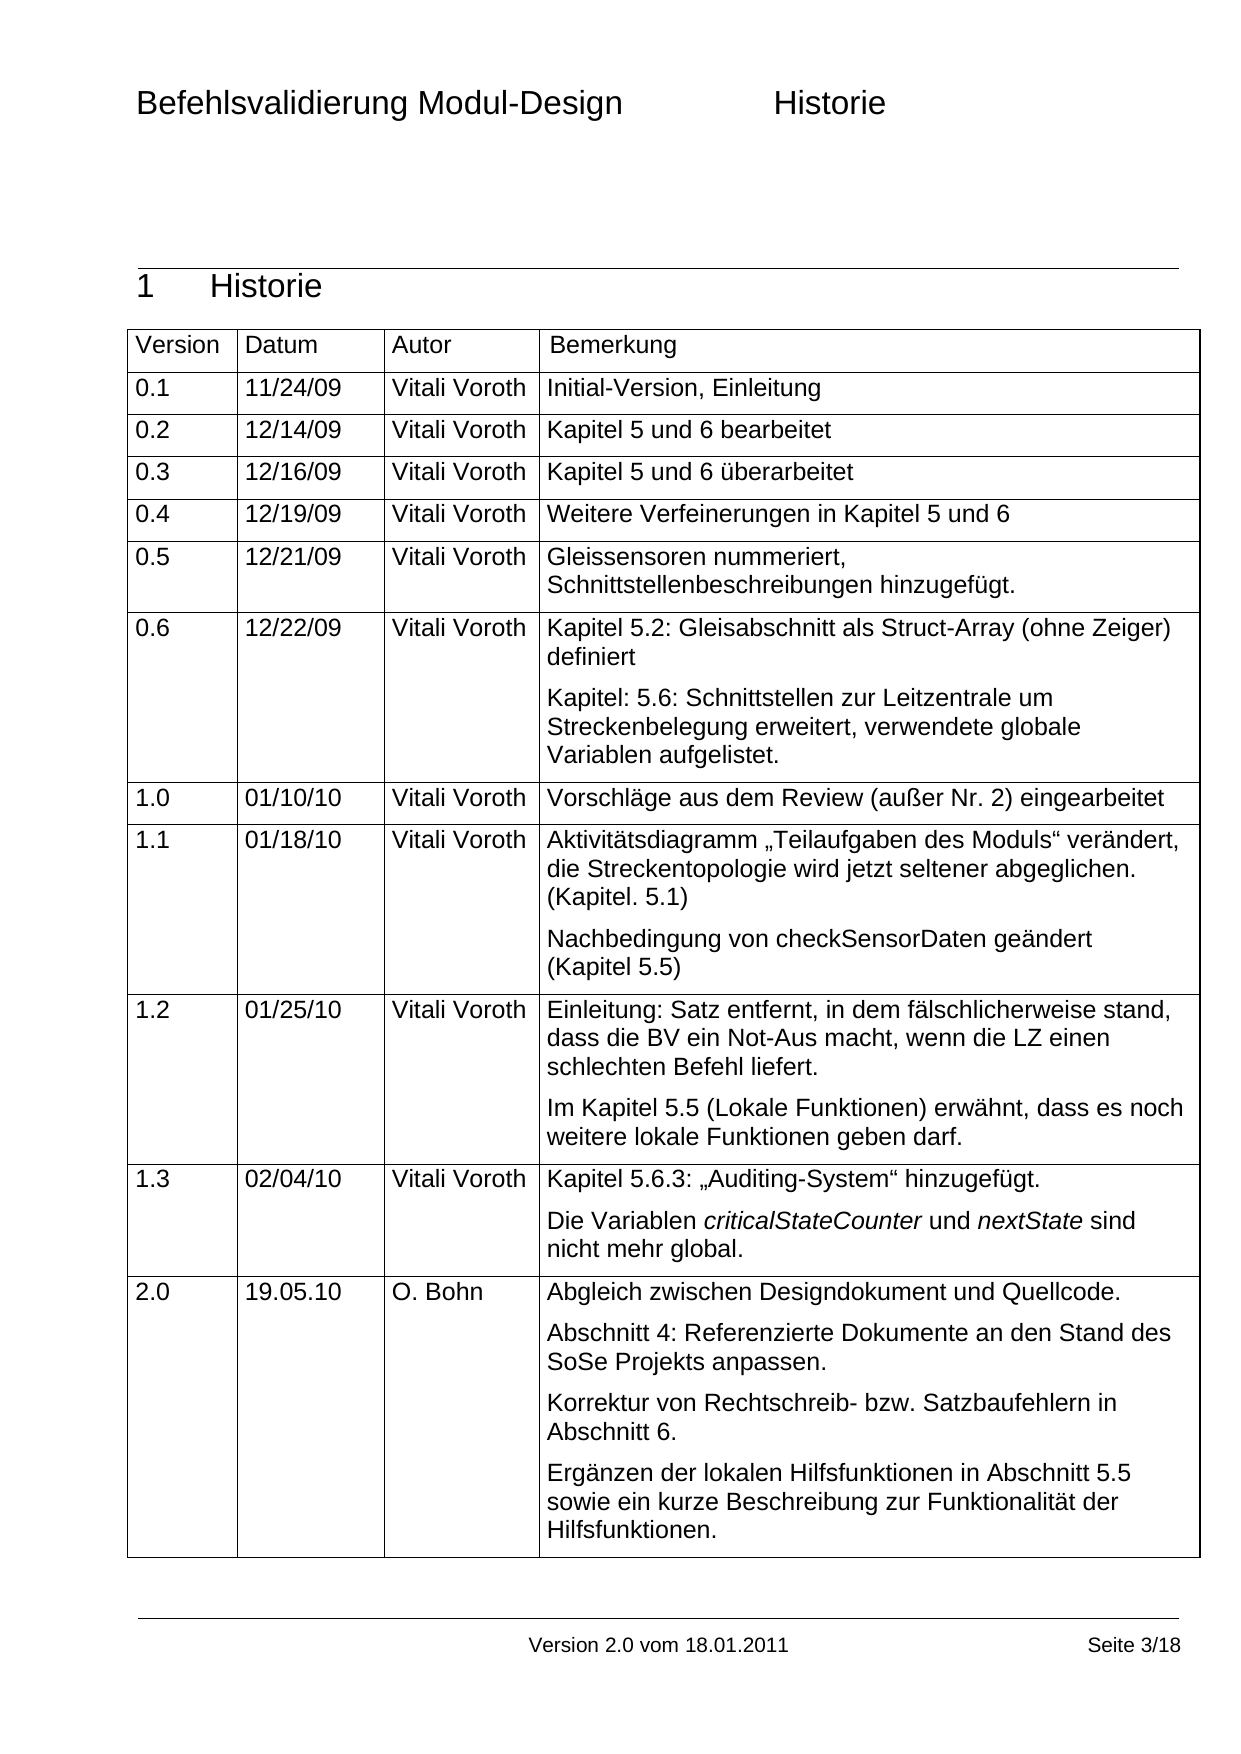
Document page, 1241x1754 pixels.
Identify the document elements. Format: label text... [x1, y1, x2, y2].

table_cell Abgleich zwischen Designdokument und Quellcode. Abschnitt 4: Referenzierte Dokumente an den Stand des SoSe Projekts anpassen. Korrektur von Rechtschreib- bzw. Satzbaufehlern in Abschnitt 6. Ergänzen der lokalen Hilfsfunktionen in Abschnitt 5.5 sowie ein kurze Beschreibung zur Funktionalität der Hilfsfunktionen. [540, 1277, 1199, 1557]
table_cell 0.6 [128, 613, 237, 782]
table_header Bemerkung [540, 330, 1199, 372]
table_cell Vitali Voroth [385, 783, 539, 824]
table_cell 04.02.10 [238, 1165, 384, 1276]
table_cell 1.3 [128, 1165, 237, 1276]
subtitle Historie [136, 289, 1181, 304]
table_cell Gleissensoren nummeriert, Schnittstellenbeschreibungen hinzugefügt. [540, 542, 1199, 612]
table_cell 2.0 [128, 1277, 237, 1557]
table_cell Vitali Voroth [385, 457, 539, 498]
table_cell Einleitung: Satz entfernt, in dem fälschlicherweise stand, dass die BV ein Not-Aus macht, wenn die LZ einen schlechten Befehl liefert. Im Kapitel 5.5 (Lokale Funktionen) erwähnt, dass es noch weitere lokale Funktionen geben darf. [540, 995, 1199, 1163]
table_cell Vitali Voroth [385, 613, 539, 782]
table_cell 18.01.10 [238, 825, 384, 994]
table_cell Kapitel 5 und 6 bearbeitet [540, 415, 1199, 456]
table_cell 1.2 [128, 995, 237, 1163]
table_cell 14.12.09 [238, 415, 384, 456]
table_cell Vorschläge aus dem Review (außer Nr. 2) eingearbeitet [540, 783, 1199, 824]
table_header Datum [238, 330, 384, 372]
table_cell 19.12.09 [238, 500, 384, 541]
table_cell Vitali Voroth [385, 542, 539, 612]
table_cell 0.3 [128, 457, 237, 498]
table_cell Initial-Version, Einleitung [540, 373, 1199, 414]
table_cell 1.0 [128, 783, 237, 824]
table_cell 0.2 [128, 415, 237, 456]
table_cell O. Bohn [385, 1277, 539, 1557]
table_cell Kapitel 5 und 6 überarbeitet [540, 457, 1199, 498]
table_cell 25.01.10 [238, 995, 384, 1163]
table_cell 1.1 [128, 825, 237, 994]
table_cell 0.5 [128, 542, 237, 612]
table_cell 0.1 [128, 373, 237, 414]
table_cell 21.12.09 [238, 542, 384, 612]
table_cell Aktivitätsdiagramm „Teilaufgaben des Moduls“ verändert, die Streckentopologie wird jetzt seltener abgeglichen. (Kapitel. 5.1) Nachbedingung von checkSensorDaten geändert (Kapitel 5.5) [540, 825, 1199, 994]
table_cell 16.12.09 [238, 457, 384, 498]
table_header Version [128, 330, 237, 372]
table_cell Vitali Voroth [385, 415, 539, 456]
table_cell Vitali Voroth [385, 995, 539, 1163]
table_cell 19.05.10 [238, 1277, 384, 1557]
table_cell Vitali Voroth [385, 1165, 539, 1276]
table_header Autor [385, 330, 539, 372]
table_cell 24.11.09 [238, 373, 384, 414]
table_cell 10.01.10 [238, 783, 384, 824]
table_cell Vitali Voroth [385, 825, 539, 994]
table_cell Weitere Verfeinerungen in Kapitel 5 und 6 [540, 500, 1199, 541]
table_cell Kapitel 5.6.3: „Auditing-System“ hinzugefügt. Die Variablen criticalStateCounter und nextState sind nicht mehr global. [540, 1165, 1199, 1276]
table_cell 0.4 [128, 500, 237, 541]
table_cell Vitali Voroth [385, 373, 539, 414]
table_cell Kapitel 5.2: Gleisabschnitt als Struct-Array (ohne Zeiger) definiert Kapitel: 5.6: Schnittstellen zur Leitzentrale um Streckenbelegung erweitert, verwendete globale Variablen aufgelistet. [540, 613, 1199, 782]
table_cell Vitali Voroth [385, 500, 539, 541]
table_cell 22.12.09 [238, 613, 384, 782]
